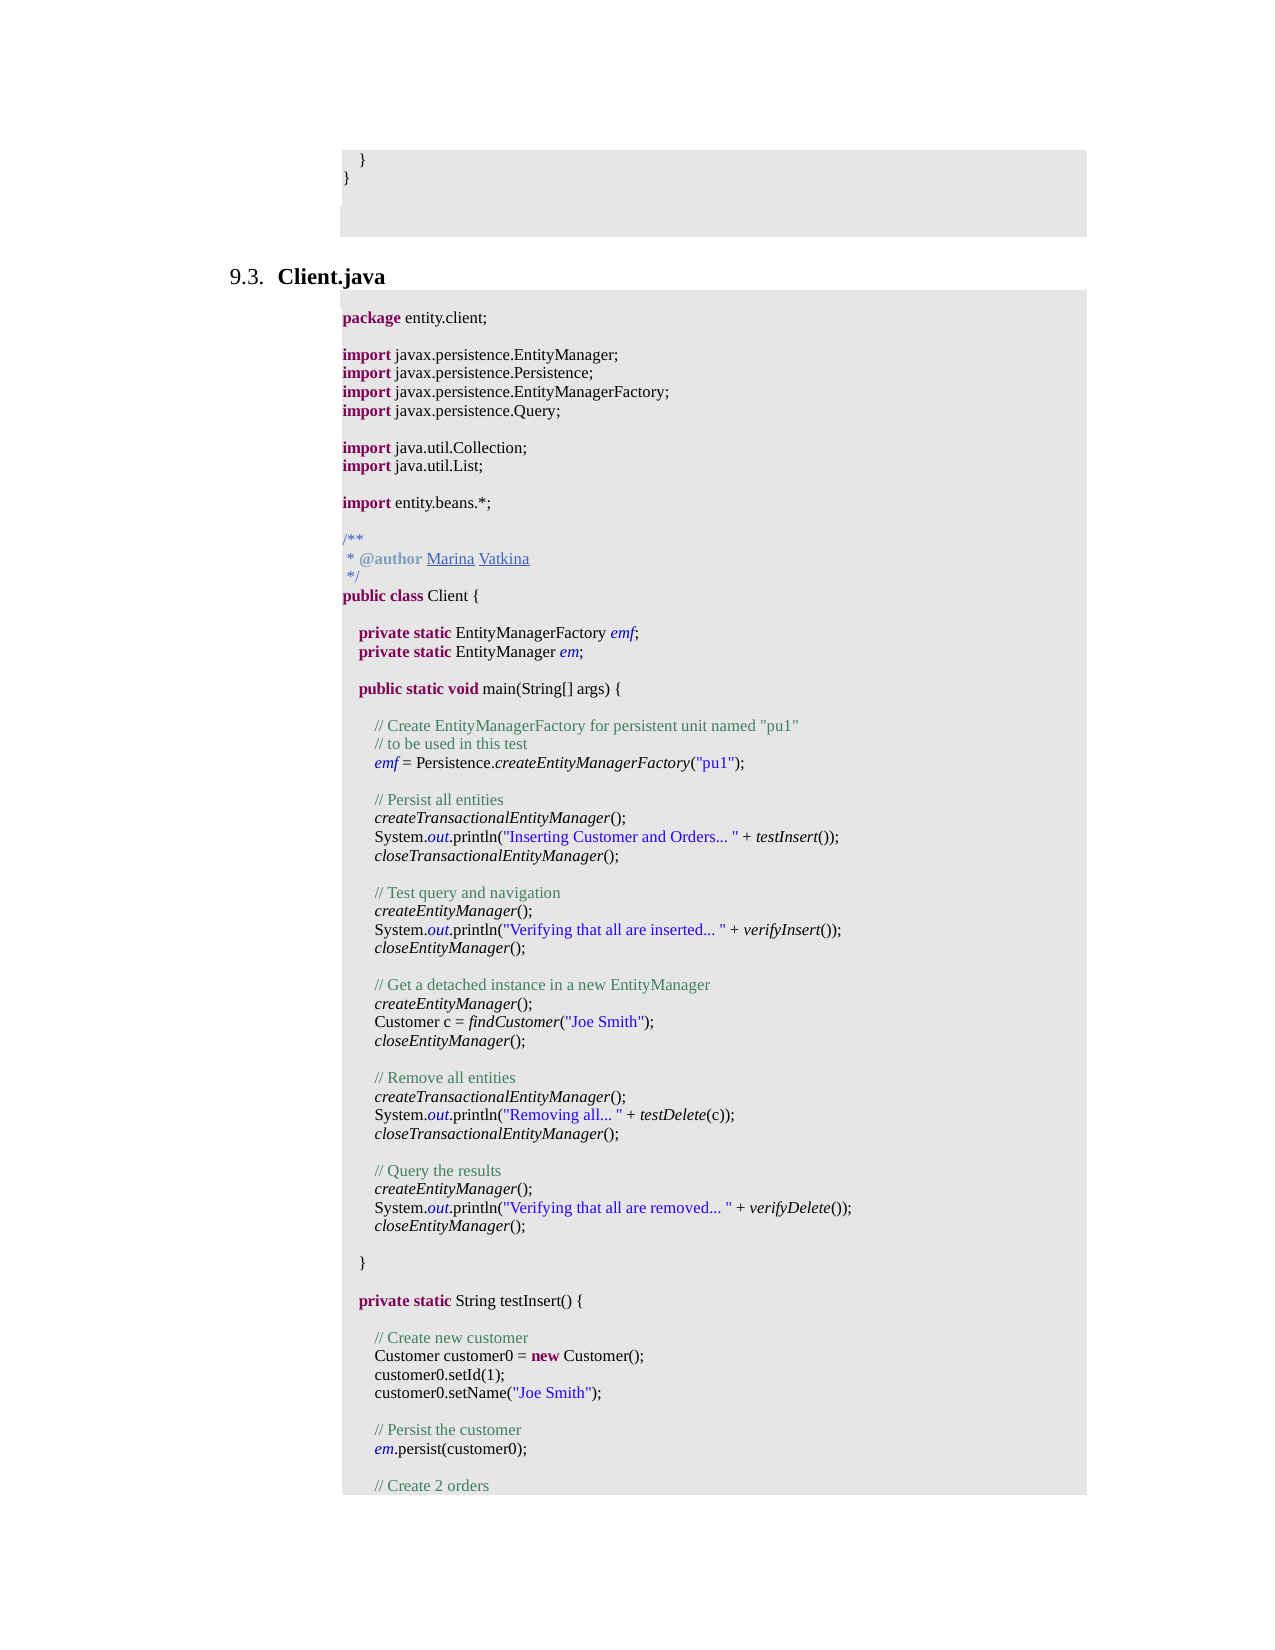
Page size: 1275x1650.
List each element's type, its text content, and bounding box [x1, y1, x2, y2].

text closeTransactionalEntityManager(); [342, 1124, 1087, 1143]
text // Persist the customer [342, 1421, 1087, 1439]
text Customer c = findCustomer("Joe Smith"); [342, 1013, 1087, 1031]
text public class Client { [342, 586, 1087, 605]
text } [342, 150, 1087, 168]
text import javax.persistence.Query; [342, 401, 1087, 419]
text em.persist(customer0); [342, 1439, 1087, 1458]
text */ [342, 568, 1087, 586]
text // Create EntityManagerFactory for persistent unit named "pu1" [342, 716, 1087, 735]
text import java.util.List; [342, 457, 1087, 475]
text closeEntityManager(); [342, 1217, 1087, 1235]
text emf = Persistence.createEntityManagerFactory("pu1"); [342, 753, 1087, 772]
text package entity.client; [342, 308, 1087, 327]
text * @author Marina Vatkina [342, 549, 1087, 568]
text createEntityManager(); [342, 902, 1087, 920]
text createEntityManager(); [342, 994, 1087, 1013]
text Customer customer0 = new Customer(); [342, 1347, 1087, 1365]
list Client.java [223, 263, 1087, 290]
text System.out.println("Removing all... " + testDelete(c)); [342, 1106, 1087, 1124]
text // Create new customer [342, 1328, 1087, 1347]
text import javax.persistence.Persistence; [342, 364, 1087, 382]
text /** [342, 531, 1087, 549]
text createTransactionalEntityManager(); [342, 1087, 1087, 1106]
text createTransactionalEntityManager(); [342, 809, 1087, 827]
text public static void main(String[] args) { [342, 679, 1087, 698]
text // to be used in this test [342, 735, 1087, 753]
text // Remove all entities [342, 1068, 1087, 1087]
text } [342, 168, 1087, 187]
text System.out.println("Inserting Customer and Orders... " + testInsert()); [342, 827, 1087, 846]
text private static EntityManagerFactory emf; [342, 623, 1087, 642]
text closeEntityManager(); [342, 939, 1087, 957]
text System.out.println("Verifying that all are inserted... " + verifyInsert()); [342, 920, 1087, 939]
text // Get a detached instance in a new EntityManager [342, 976, 1087, 994]
text // Persist all entities [342, 790, 1087, 809]
text private static String testInsert() { [342, 1291, 1087, 1309]
text customer0.setName("Joe Smith"); [342, 1384, 1087, 1402]
text closeEntityManager(); [342, 1031, 1087, 1050]
text import java.util.Collection; [342, 438, 1087, 457]
text } [342, 1254, 1087, 1272]
text System.out.println("Verifying that all are removed... " + verifyDelete()); [342, 1198, 1087, 1217]
text import javax.persistence.EntityManagerFactory; [342, 382, 1087, 401]
text import entity.beans.*; [342, 494, 1087, 512]
text // Create 2 orders [342, 1476, 1087, 1495]
text closeTransactionalEntityManager(); [342, 846, 1087, 864]
text // Query the results [342, 1161, 1087, 1180]
text createEntityManager(); [342, 1180, 1087, 1198]
text import javax.persistence.EntityManager; [342, 345, 1087, 364]
text // Test query and navigation [342, 883, 1087, 902]
text private static EntityManager em; [342, 642, 1087, 661]
text customer0.setId(1); [342, 1365, 1087, 1384]
